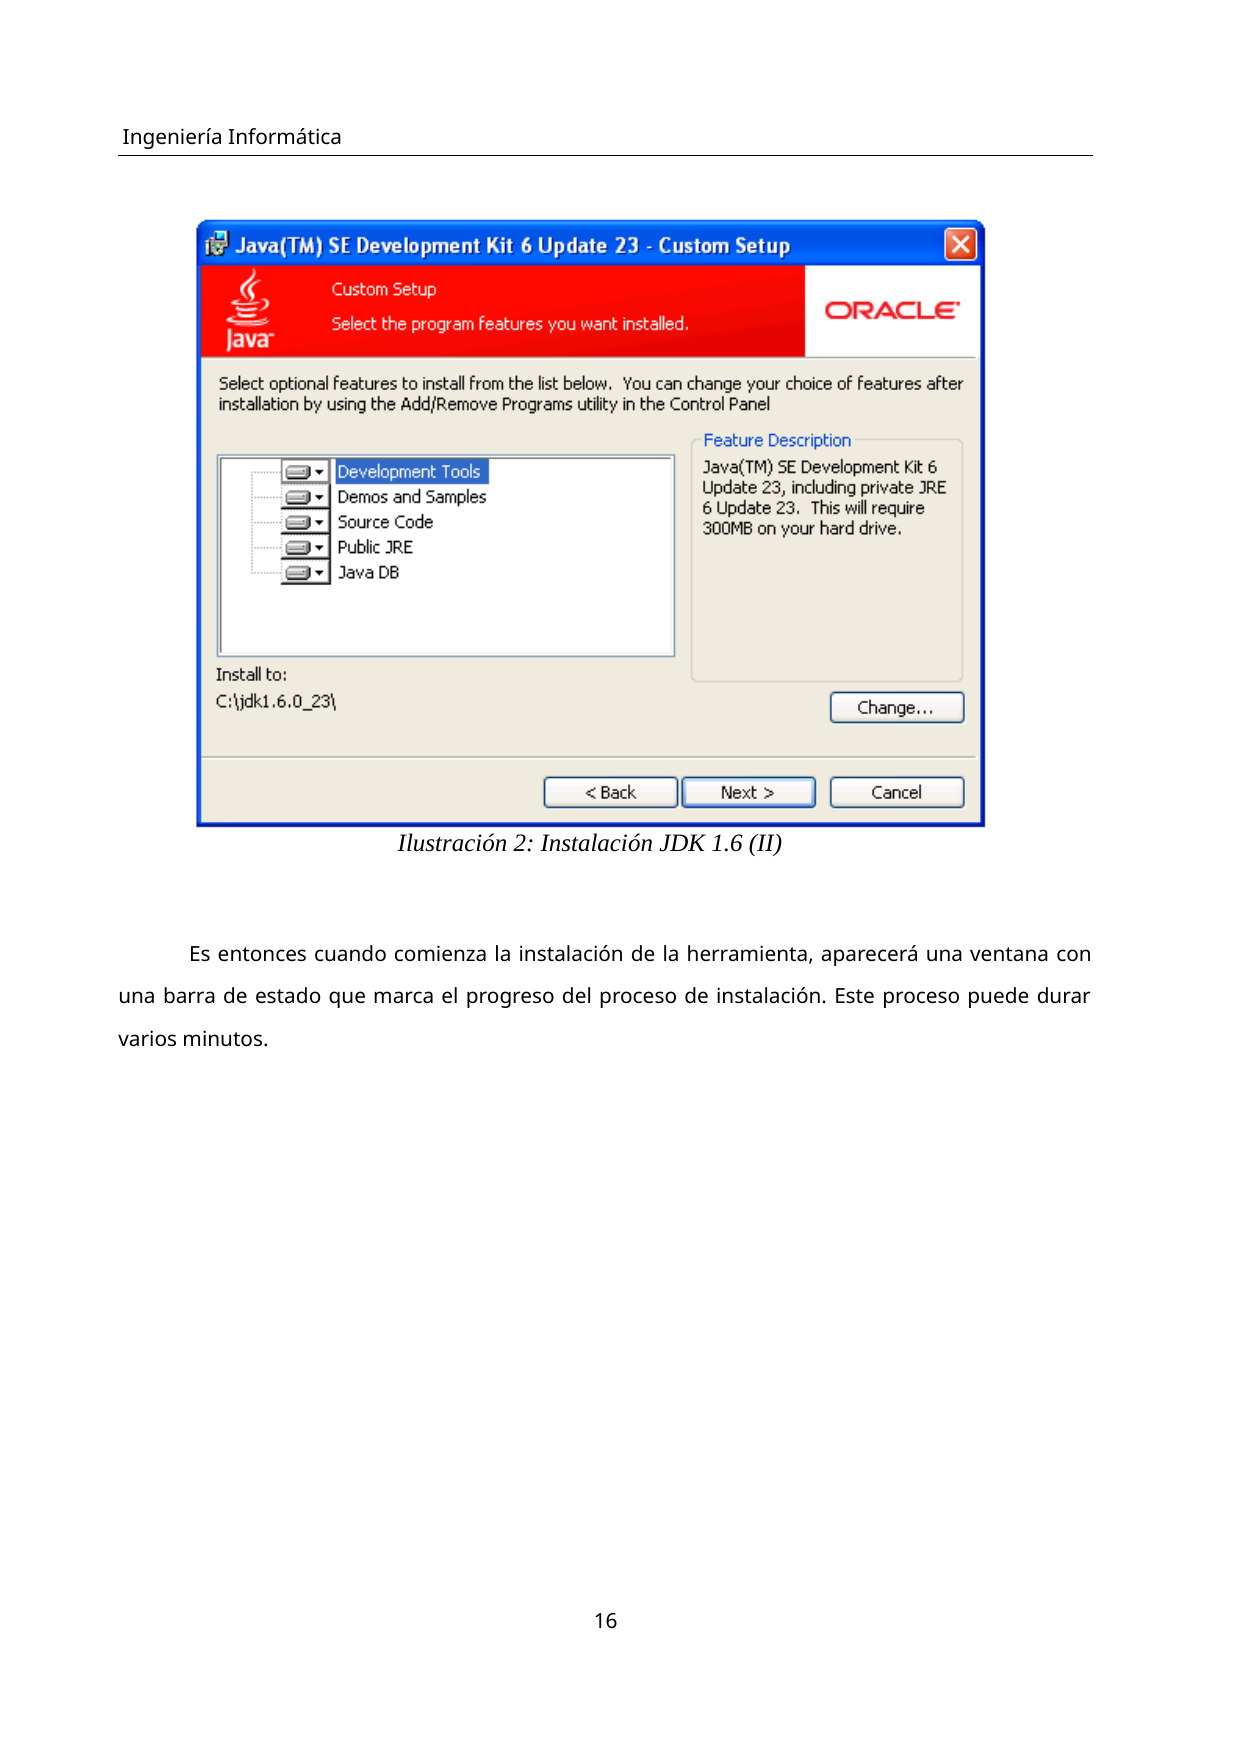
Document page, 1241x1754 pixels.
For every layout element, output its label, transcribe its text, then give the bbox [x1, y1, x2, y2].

text Es entonces cuando comienza la instalación de la herramienta, aparecerá una ventana con una barra de estado que marca el progreso del proceso de instalación. Este proceso puede durar varios minutos. [118, 939, 1093, 1053]
text Ilustración 2: Instalación JDK 1.6 (II) [192, 829, 989, 857]
